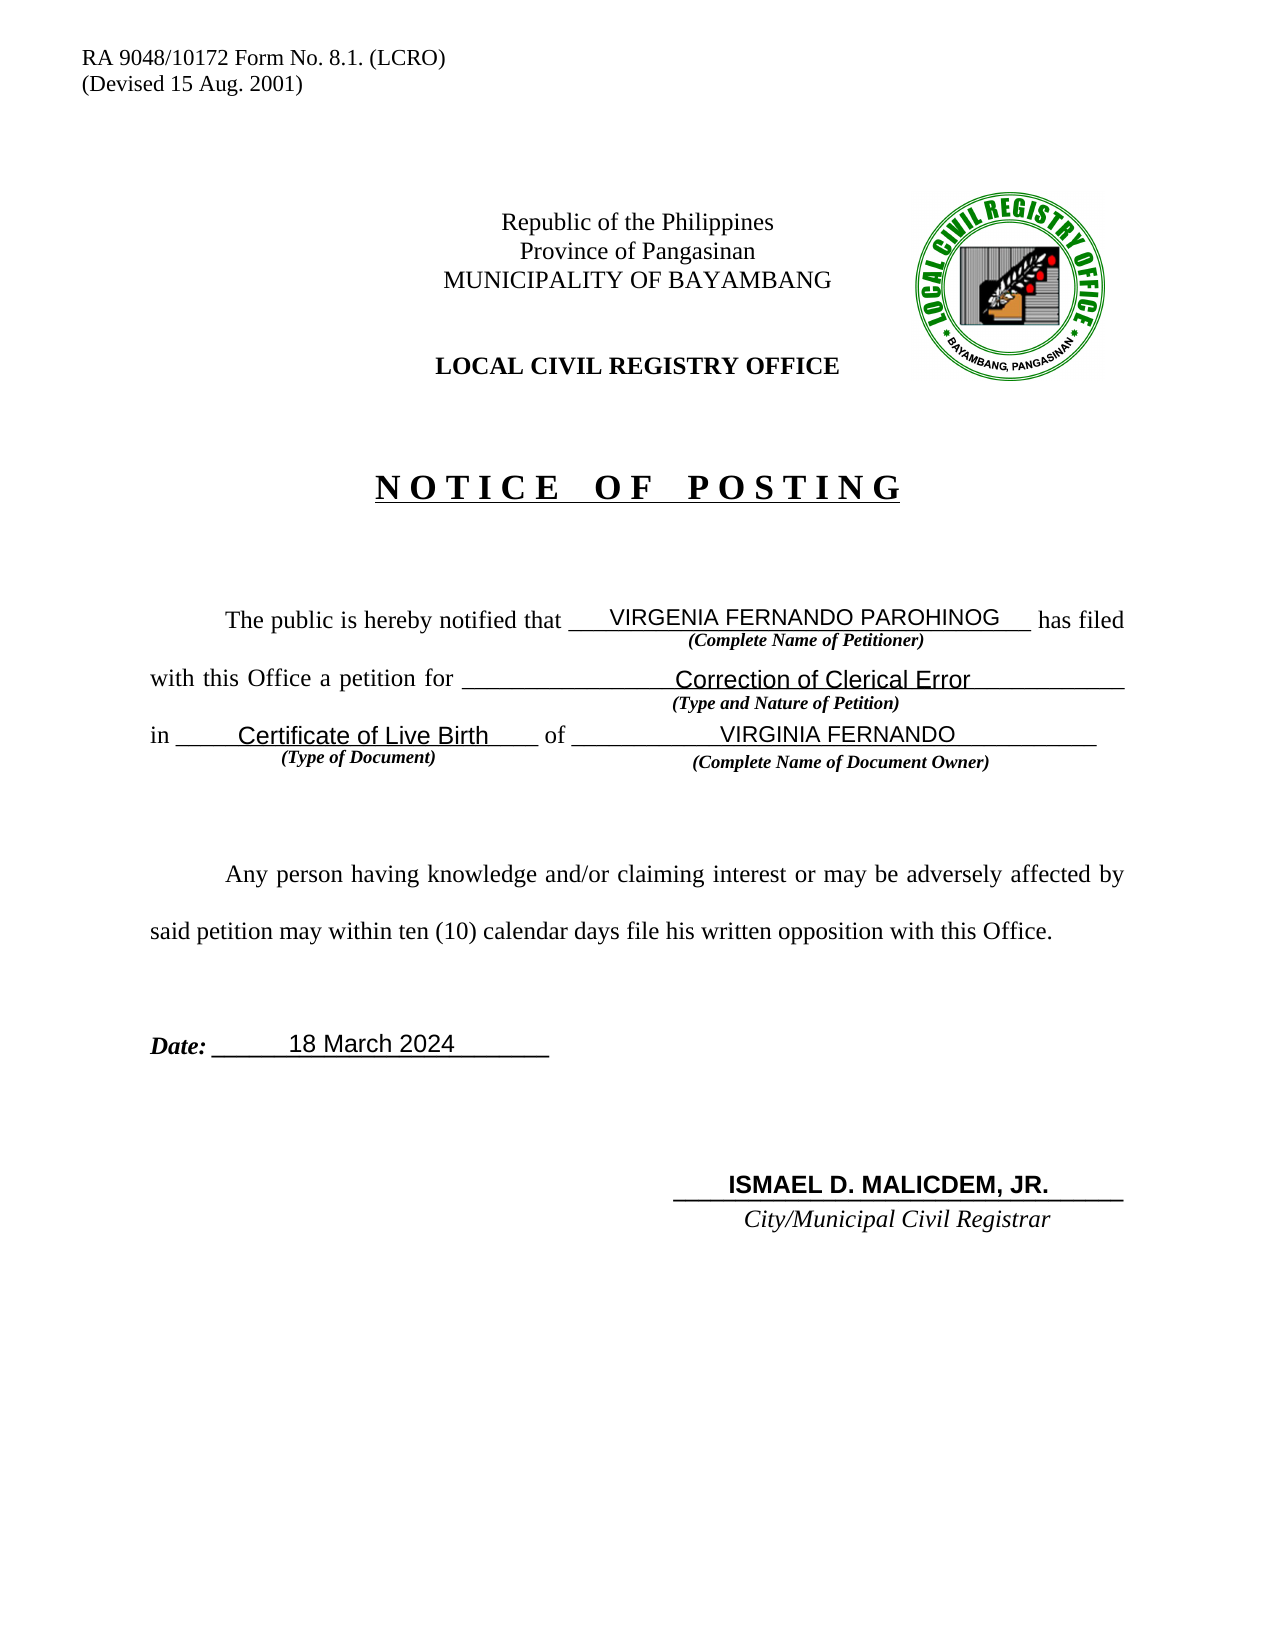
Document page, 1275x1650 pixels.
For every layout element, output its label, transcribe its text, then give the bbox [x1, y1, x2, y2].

text Certificate of Live Birth [198, 721, 529, 750]
text The public is hereby notified that _____________________________________ has filed with this Office a petition for _____________________________________________________ in _____________________________ of __________________________________________ [150, 605, 1125, 749]
text (Complete Name of Petitioner) [596, 631, 1016, 651]
text Correction of Clerical Error [472, 665, 1111, 694]
text N O T I C E O F P O S T I N G [150, 466, 1125, 507]
text ____________________________________ [150, 1175, 1125, 1204]
text VIRGINIA FERNANDO [591, 721, 1084, 746]
text VIRGENIA FERNANDO PAROHINOG [593, 603, 1016, 630]
text Any person having knowledge and/or claiming interest or may be adversely affected by said petition may within ten (10) calendar days file his written opposition with this Office. [150, 859, 1125, 945]
text [1105, 351, 1125, 380]
text Republic of the Philippines [150, 207, 911, 236]
text LOCAL CIVIL REGISTRY OFFICE [150, 351, 911, 380]
text City/Municipal Civil Registrar [150, 1204, 1125, 1233]
text (Type and Nature of Petition) [472, 694, 1099, 713]
text Province of Pangasinan [150, 236, 911, 265]
text ISMAEL D. MALICDEM, JR. [716, 1170, 1061, 1198]
text [1105, 265, 1125, 294]
text [1105, 236, 1125, 265]
picture [911, 191, 1105, 381]
text Date: ___________________________ [150, 1031, 1125, 1060]
text MUNICIPALITY OF BAYAMBANG [150, 265, 911, 294]
text [1105, 207, 1125, 236]
text (Type of Document) [188, 746, 529, 768]
text 18 March 2024 [220, 1029, 523, 1058]
text (Complete Name of Document Owner) [631, 751, 1051, 772]
